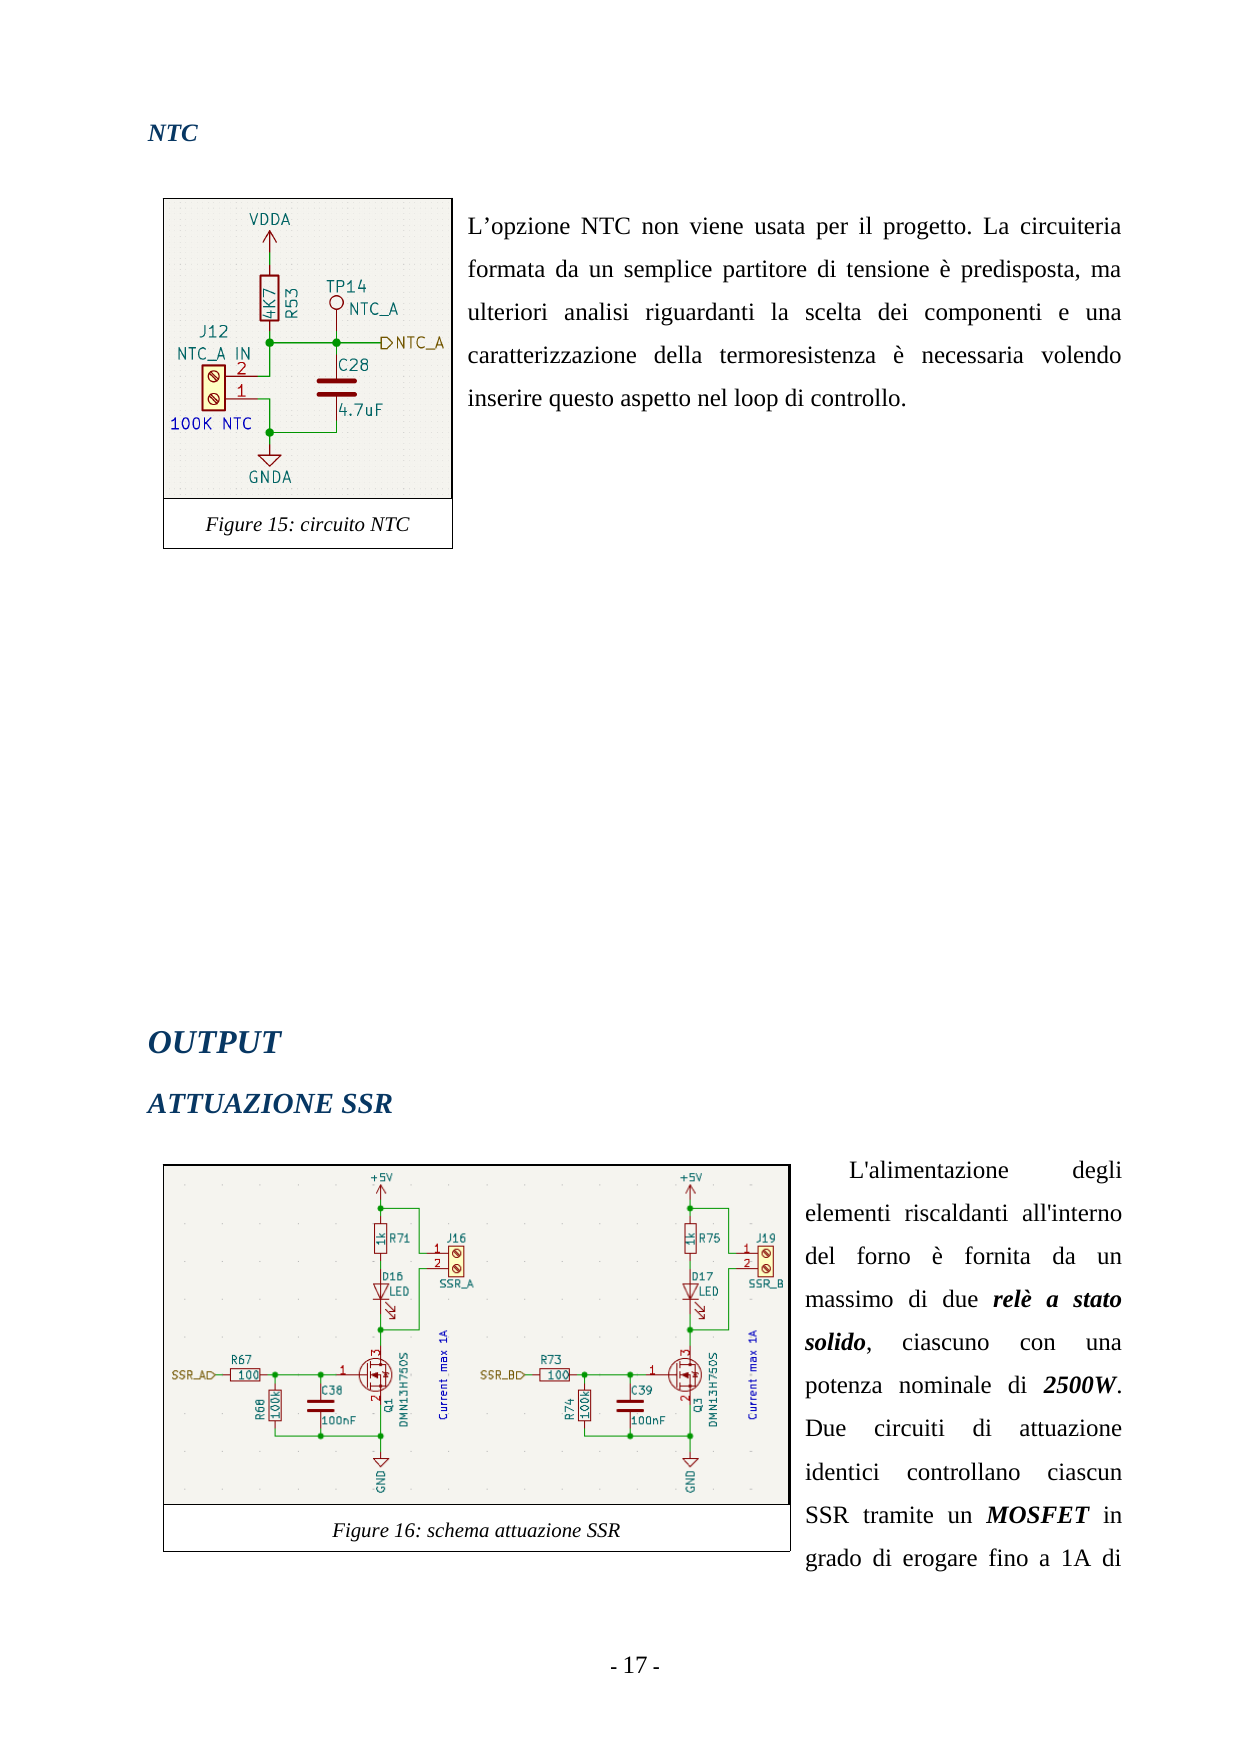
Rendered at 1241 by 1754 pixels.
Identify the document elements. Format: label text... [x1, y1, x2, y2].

subtitle NTC [148, 118, 1122, 147]
subtitle OUTPUT [148, 1023, 1122, 1061]
text L'alimentazione degli elementi riscaldanti all'interno del forno è fornita da un massimo di due relè a stato solido, ciascuno con una potenza nominale di 2500W. Due circuiti di attuazione identici controllano ciascun SSR tramite un MOSFET in grado di erogare fino a 1A di [148, 1155, 1122, 1572]
picture [164, 1166, 788, 1504]
text Figure 15: circuito NTC [164, 499, 452, 536]
subtitle ATTUAZIONE SSR [148, 1086, 1122, 1120]
text L’opzione NTC non viene usata per il progetto. La circuiteria formata da un semplice partitore di tensione è predisposta, ma ulteriori analisi riguardanti la scelta dei componenti e una caratterizzazione della termoresistenza è necessaria volendo inserire questo aspetto nel loop di controllo. [453, 211, 1122, 412]
text Figure 16: schema attuazione SSR [164, 1505, 789, 1542]
picture [164, 199, 451, 498]
